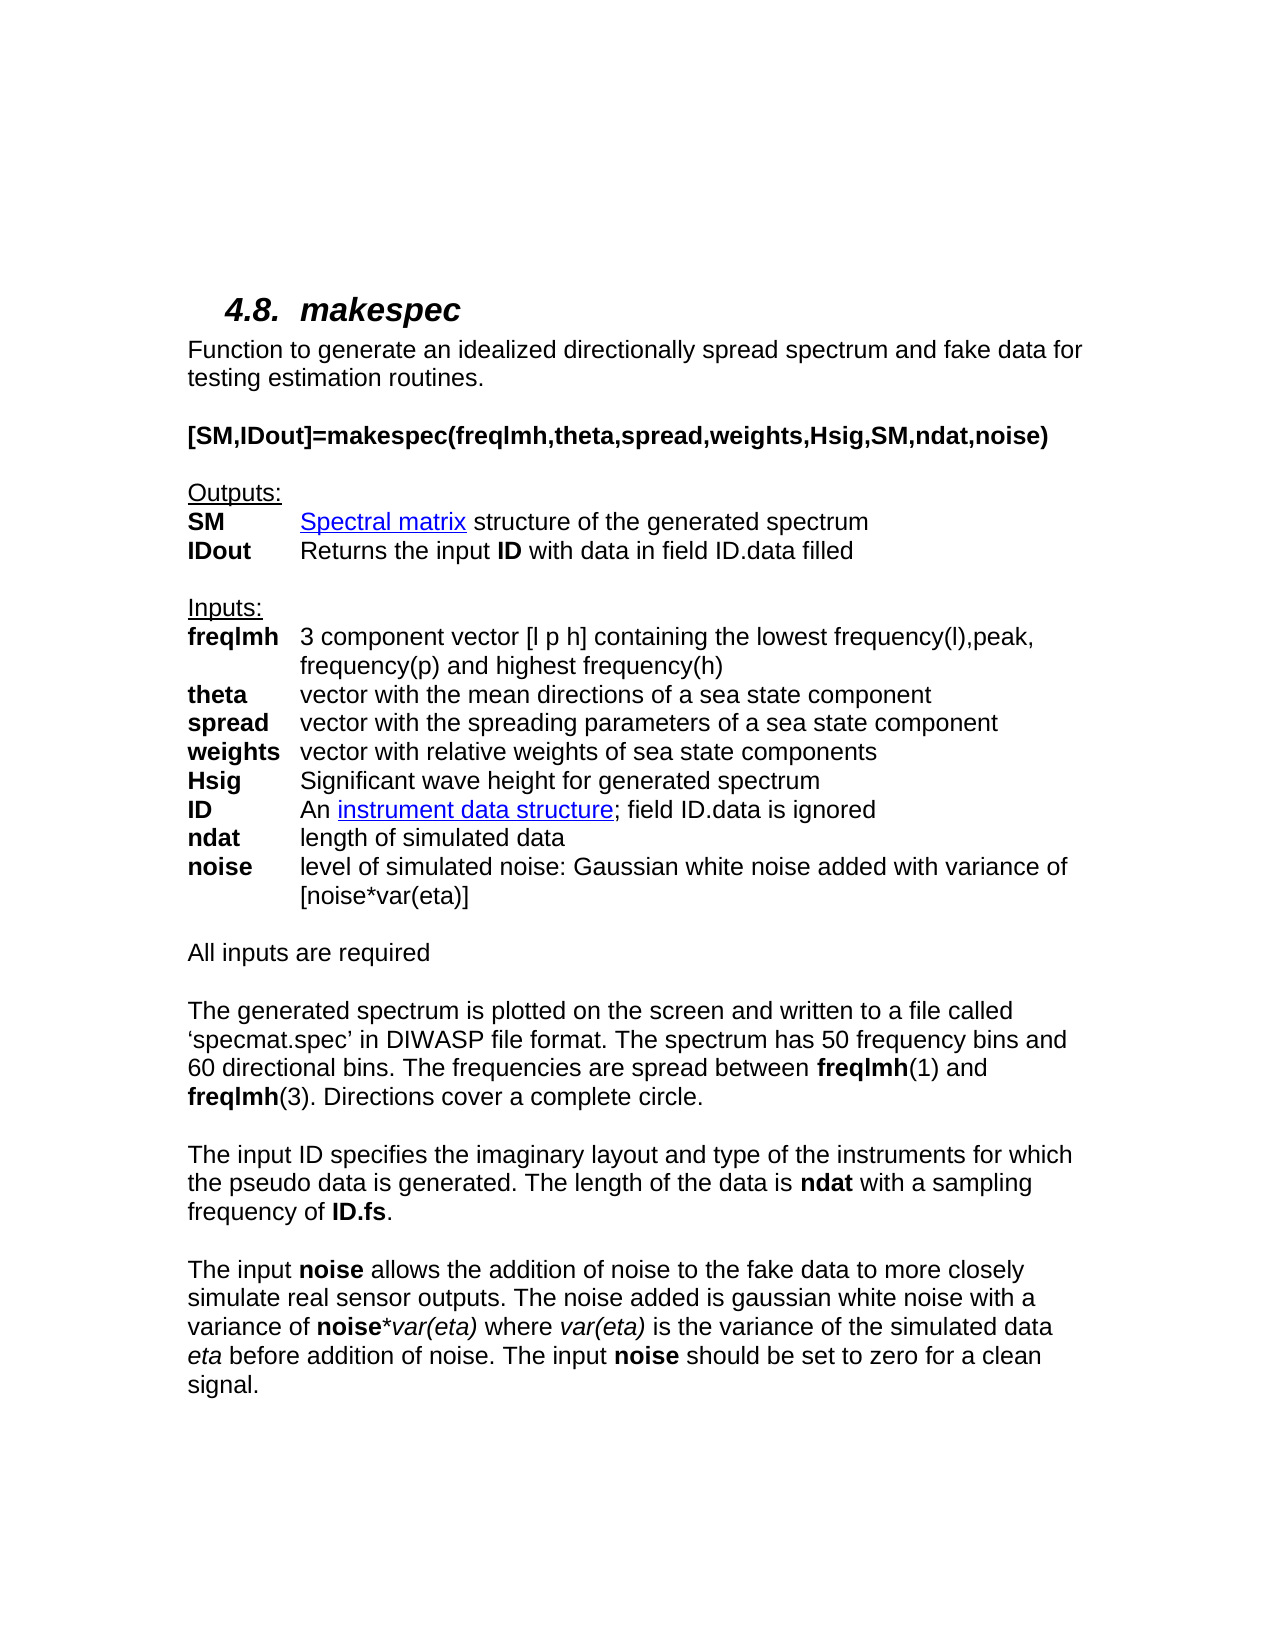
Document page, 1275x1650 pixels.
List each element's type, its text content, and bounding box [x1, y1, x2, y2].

text Inputs: [187, 593, 1088, 622]
text The generated spectrum is plotted on the screen and written to a file called ‘specmat.spec’ in DIWASP file format. The spectrum has 50 frequency bins and 60 directional bins. The frequencies are spread between freqlmh(1) and freqlmh(3). Directions cover a complete circle. [187, 996, 1088, 1111]
text noise level of simulated noise: Gaussian white noise added with variance of [noise*var(eta)] [187, 852, 1088, 910]
text weights vector with relative weights of sea state components [187, 737, 1088, 766]
text freqlmh 3 component vector [l p h] containing the lowest frequency(l),peak, frequency(p) and highest frequency(h) [187, 622, 1088, 680]
text SM Spectral matrix structure of the generated spectrum [187, 507, 1088, 536]
text theta vector with the mean directions of a sea state component [187, 680, 1088, 708]
text IDout Returns the input ID with data in field ID.data filled [187, 536, 1088, 565]
text Hsig Significant wave height for generated spectrum [187, 766, 1088, 795]
subtitle makespec [225, 290, 1088, 328]
text ndat length of simulated data [187, 823, 1088, 852]
text The input noise allows the addition of noise to the fake data to more closely simulate real sensor outputs. The noise added is gaussian white noise with a variance of noise*var(eta) where var(eta) is the variance of the simulated data eta before addition of noise. The input noise should be set to zero for a clean signal. [187, 1255, 1088, 1398]
text Function to generate an idealized directionally spread spectrum and fake data for testing estimation routines. [187, 335, 1088, 392]
text [SM,IDout]=makespec(freqlmh,theta,spread,weights,Hsig,SM,ndat,noise) [187, 421, 1106, 450]
text ID An instrument data structure; field ID.data is ignored [187, 795, 1088, 823]
text spread vector with the spreading parameters of a sea state component [187, 708, 1088, 737]
text All inputs are required [187, 938, 1088, 967]
text Outputs: [187, 478, 1088, 507]
text The input ID specifies the imaginary layout and type of the instruments for which the pseudo data is generated. The length of the data is ndat with a sampling frequency of ID.fs. [187, 1140, 1088, 1226]
